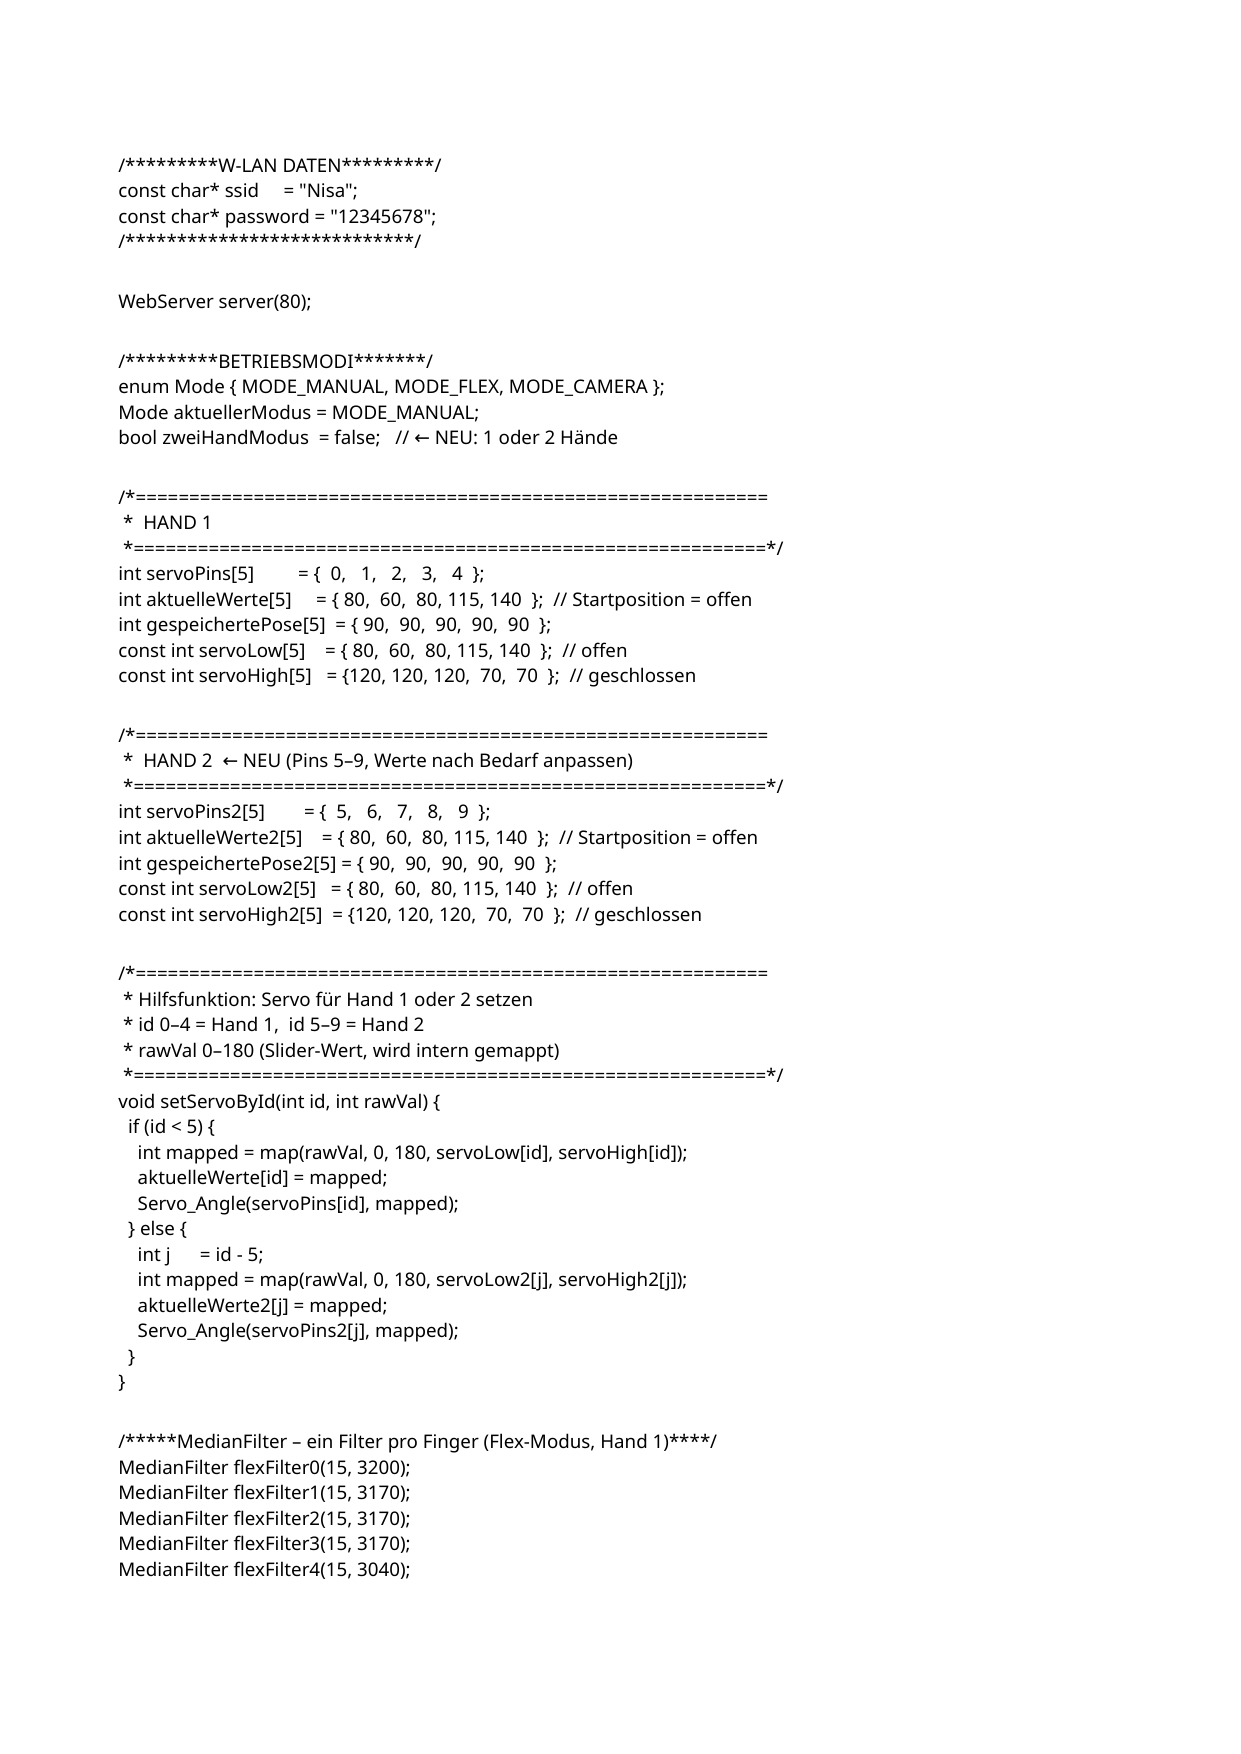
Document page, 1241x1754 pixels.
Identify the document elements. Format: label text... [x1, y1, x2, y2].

text } [118, 1343, 1122, 1369]
text aktuelleWerte[id] = mapped; [118, 1165, 1122, 1190]
text MedianFilter flexFilter3(15, 3170); [118, 1531, 1122, 1556]
text Mode aktuellerModus = MODE_MANUAL; [118, 399, 1122, 424]
text const int servoLow2[5] = { 80, 60, 80, 115, 140 }; // offen [118, 875, 1122, 901]
text Servo_Angle(servoPins2[j], mapped); [118, 1318, 1122, 1343]
text int servoPins[5] = { 0, 1, 2, 3, 4 }; [118, 561, 1122, 586]
text MedianFilter flexFilter2(15, 3170); [118, 1505, 1122, 1531]
text int servoPins2[5] = { 5, 6, 7, 8, 9 }; [118, 799, 1122, 824]
text int mapped = map(rawVal, 0, 180, servoLow[id], servoHigh[id]); [118, 1139, 1122, 1165]
text aktuelleWerte2[j] = mapped; [118, 1292, 1122, 1318]
text } [118, 1369, 1122, 1394]
text * rawVal 0–180 (Slider-Wert, wird intern gemappt) [118, 1037, 1122, 1063]
text *===========================================================*/ [118, 773, 1122, 799]
text * HAND 1 [118, 509, 1122, 535]
text const char* password = "12345678"; [118, 203, 1122, 229]
text int aktuelleWerte2[5] = { 80, 60, 80, 115, 140 }; // Startposition = offen [118, 824, 1122, 850]
text /*=========================================================== [118, 722, 1122, 748]
text MedianFilter flexFilter1(15, 3170); [118, 1479, 1122, 1505]
text int mapped = map(rawVal, 0, 180, servoLow2[j], servoHigh2[j]); [118, 1267, 1122, 1292]
text int aktuelleWerte[5] = { 80, 60, 80, 115, 140 }; // Startposition = offen [118, 586, 1122, 612]
text if (id < 5) { [118, 1114, 1122, 1139]
text int j = id - 5; [118, 1241, 1122, 1267]
text /*=========================================================== [118, 961, 1122, 986]
text } else { [118, 1216, 1122, 1241]
text const int servoLow[5] = { 80, 60, 80, 115, 140 }; // offen [118, 637, 1122, 663]
text * id 0–4 = Hand 1, id 5–9 = Hand 2 [118, 1012, 1122, 1037]
text int gespeichertePose2[5] = { 90, 90, 90, 90, 90 }; [118, 850, 1122, 875]
text /*********BETRIEBSMODI*******/ [118, 348, 1122, 373]
text const int servoHigh2[5] = {120, 120, 120, 70, 70 }; // geschlossen [118, 901, 1122, 926]
text void setServoById(int id, int rawVal) { [118, 1088, 1122, 1114]
text MedianFilter flexFilter0(15, 3200); [118, 1454, 1122, 1479]
text *===========================================================*/ [118, 535, 1122, 561]
text /*****MedianFilter – ein Filter pro Finger (Flex-Modus, Hand 1)****/ [118, 1428, 1122, 1454]
text /*********W-LAN DATEN*********/ [118, 152, 1122, 178]
text bool zweiHandModus = false; // ← NEU: 1 oder 2 Hände [118, 424, 1122, 450]
text * Hilfsfunktion: Servo für Hand 1 oder 2 setzen [118, 986, 1122, 1012]
text * HAND 2 ← NEU (Pins 5–9, Werte nach Bedarf anpassen) [118, 748, 1122, 773]
text Servo_Angle(servoPins[id], mapped); [118, 1190, 1122, 1216]
text /****************************/ [118, 229, 1122, 254]
text *===========================================================*/ [118, 1063, 1122, 1088]
text const char* ssid = "Nisa"; [118, 178, 1122, 203]
text const int servoHigh[5] = {120, 120, 120, 70, 70 }; // geschlossen [118, 663, 1122, 688]
text WebServer server(80); [118, 288, 1122, 314]
text /*=========================================================== [118, 484, 1122, 509]
text int gespeichertePose[5] = { 90, 90, 90, 90, 90 }; [118, 612, 1122, 637]
text enum Mode { MODE_MANUAL, MODE_FLEX, MODE_CAMERA }; [118, 373, 1122, 399]
text MedianFilter flexFilter4(15, 3040); [118, 1556, 1122, 1582]
